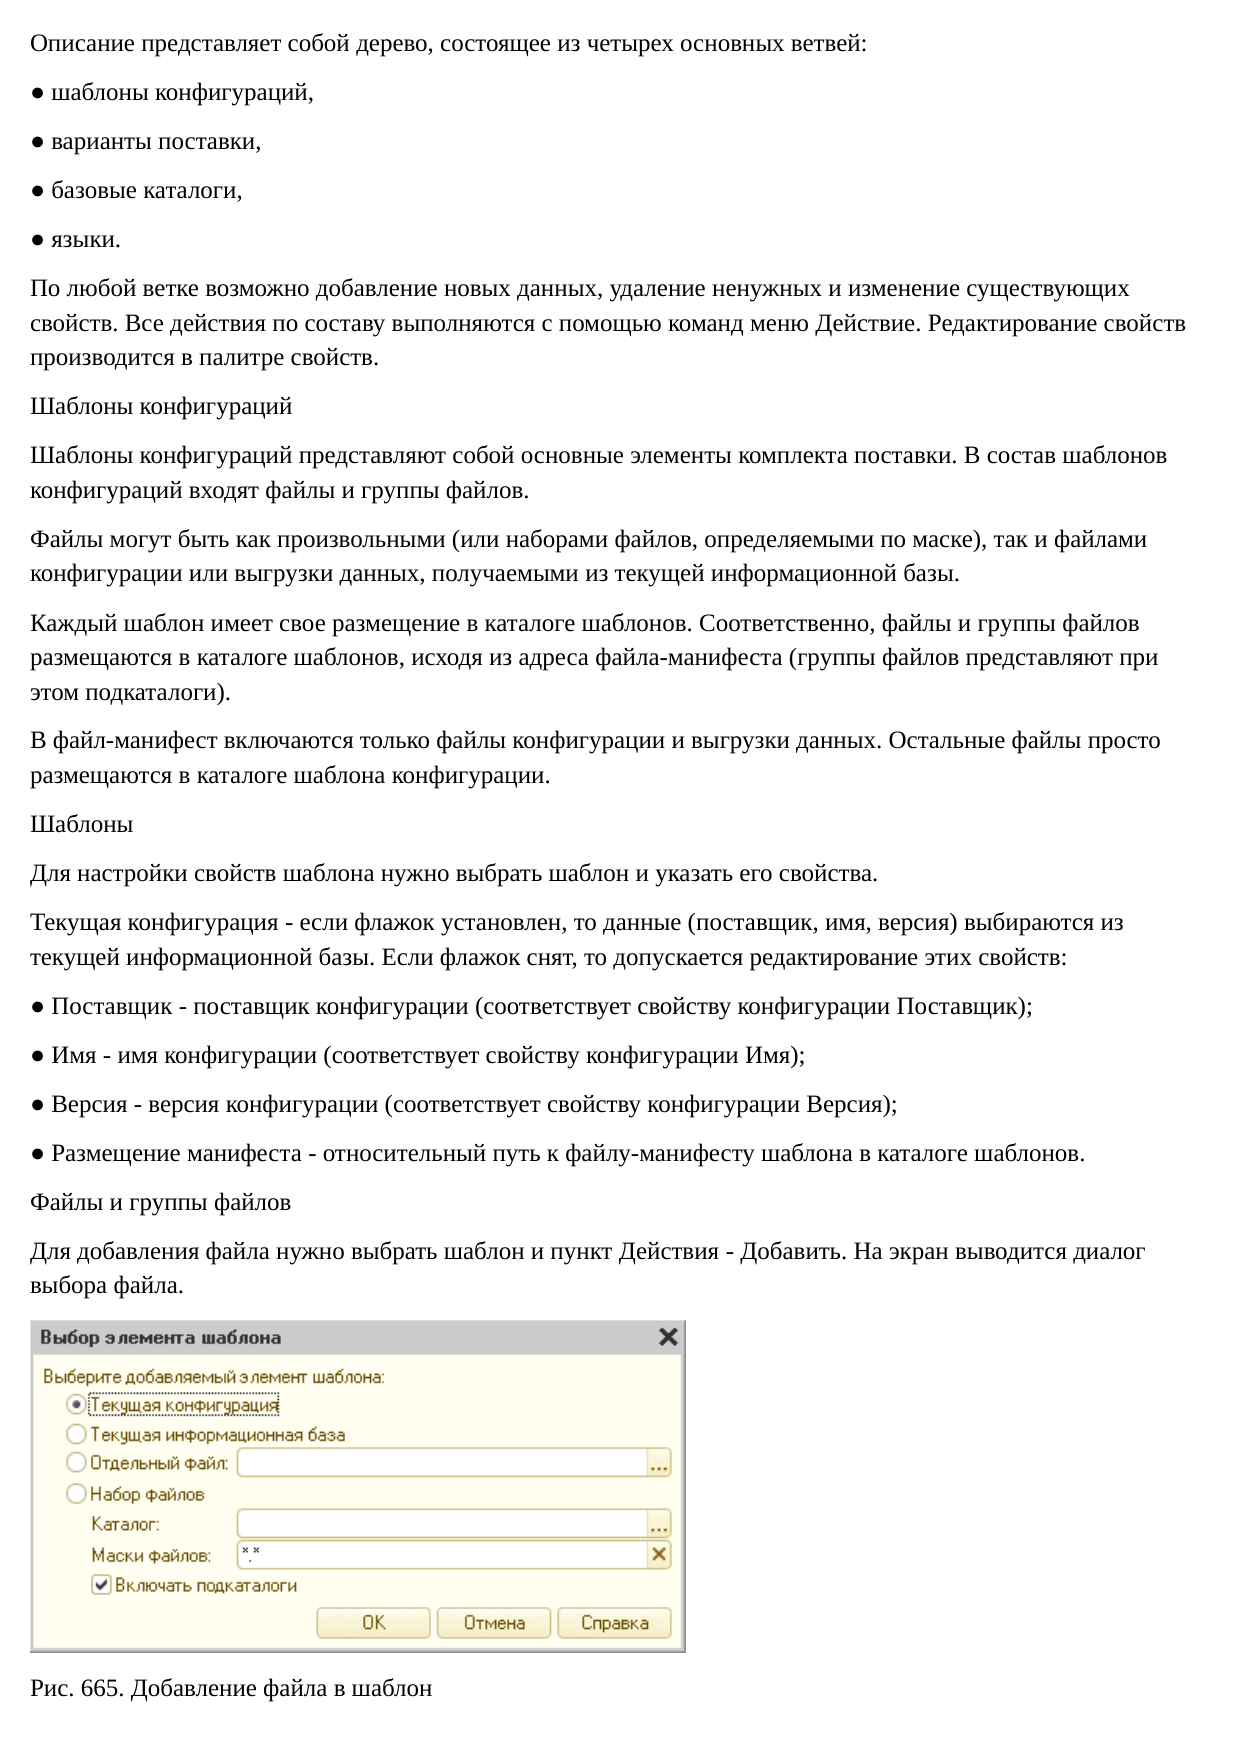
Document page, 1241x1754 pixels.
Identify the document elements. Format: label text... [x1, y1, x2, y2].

text Каждый шаблон имеет свое размещение в каталоге шаблонов. Соответственно, файлы и группы файлов размещаются в каталоге шаблонов, исходя из адреса файла-манифеста (группы файлов представляют при этом подкаталоги). [30, 608, 1211, 705]
text Файлы и группы файлов [30, 1187, 1211, 1216]
text Шаблоны конфигураций [30, 391, 1211, 420]
text Текущая конфигурация ‑ если флажок установлен, то данные (поставщик, имя, версия) выбираются из текущей информационной базы. Если флажок снят, то допускается редактирование этих свойств: [30, 907, 1211, 971]
text Для настройки свойств шаблона нужно выбрать шаблон и указать его свойства. [30, 858, 1211, 887]
text ● Размещение манифеста ‑ относительный путь к файлу-манифесту шаблона в каталоге шаблонов. [30, 1138, 1211, 1167]
text ● Поставщик ‑ поставщик конфигурации (соответствует свойству конфигурации Поставщик); [30, 991, 1211, 1019]
text ● языки. [30, 224, 1211, 253]
text Файлы могут быть как произвольными (или наборами файлов, определяемыми по маске), так и файлами конфигурации или выгрузки данных, получаемыми из текущей информационной базы. [30, 524, 1211, 587]
text Рис. 665. Добавление файла в шаблон [30, 1673, 1211, 1702]
text ● базовые каталоги, [30, 175, 1211, 204]
text ● шаблоны конфигураций, [30, 77, 1211, 106]
text ● варианты поставки, [30, 126, 1211, 155]
text Описание представляет собой дерево, состоящее из четырех основных ветвей: [30, 28, 1211, 57]
text В файл-манифест включаются только файлы конфигурации и выгрузки данных. Остальные файлы просто размещаются в каталоге шаблона конфигурации. [30, 726, 1211, 789]
text ● Версия ‑ версия конфигурации (соответствует свойству конфигурации Версия); [30, 1089, 1211, 1118]
text ● Имя ‑ имя конфигурации (соответствует свойству конфигурации Имя); [30, 1040, 1211, 1069]
text Для добавления файла нужно выбрать шаблон и пункт Действия ‑ Добавить. На экран выводится диалог выбора файла. [30, 1236, 1211, 1299]
picture [29, 1319, 686, 1653]
text По любой ветке возможно добавление новых данных, удаление ненужных и изменение существующих свойств. Все действия по составу выполняются с помощью команд меню Действие. Редактирование свойств производится в палитре свойств. [30, 273, 1211, 371]
text Шаблоны [30, 809, 1211, 838]
text Шаблоны конфигураций представляют собой основные элементы комплекта поставки. В состав шаблонов конфигураций входят файлы и группы файлов. [30, 441, 1211, 504]
